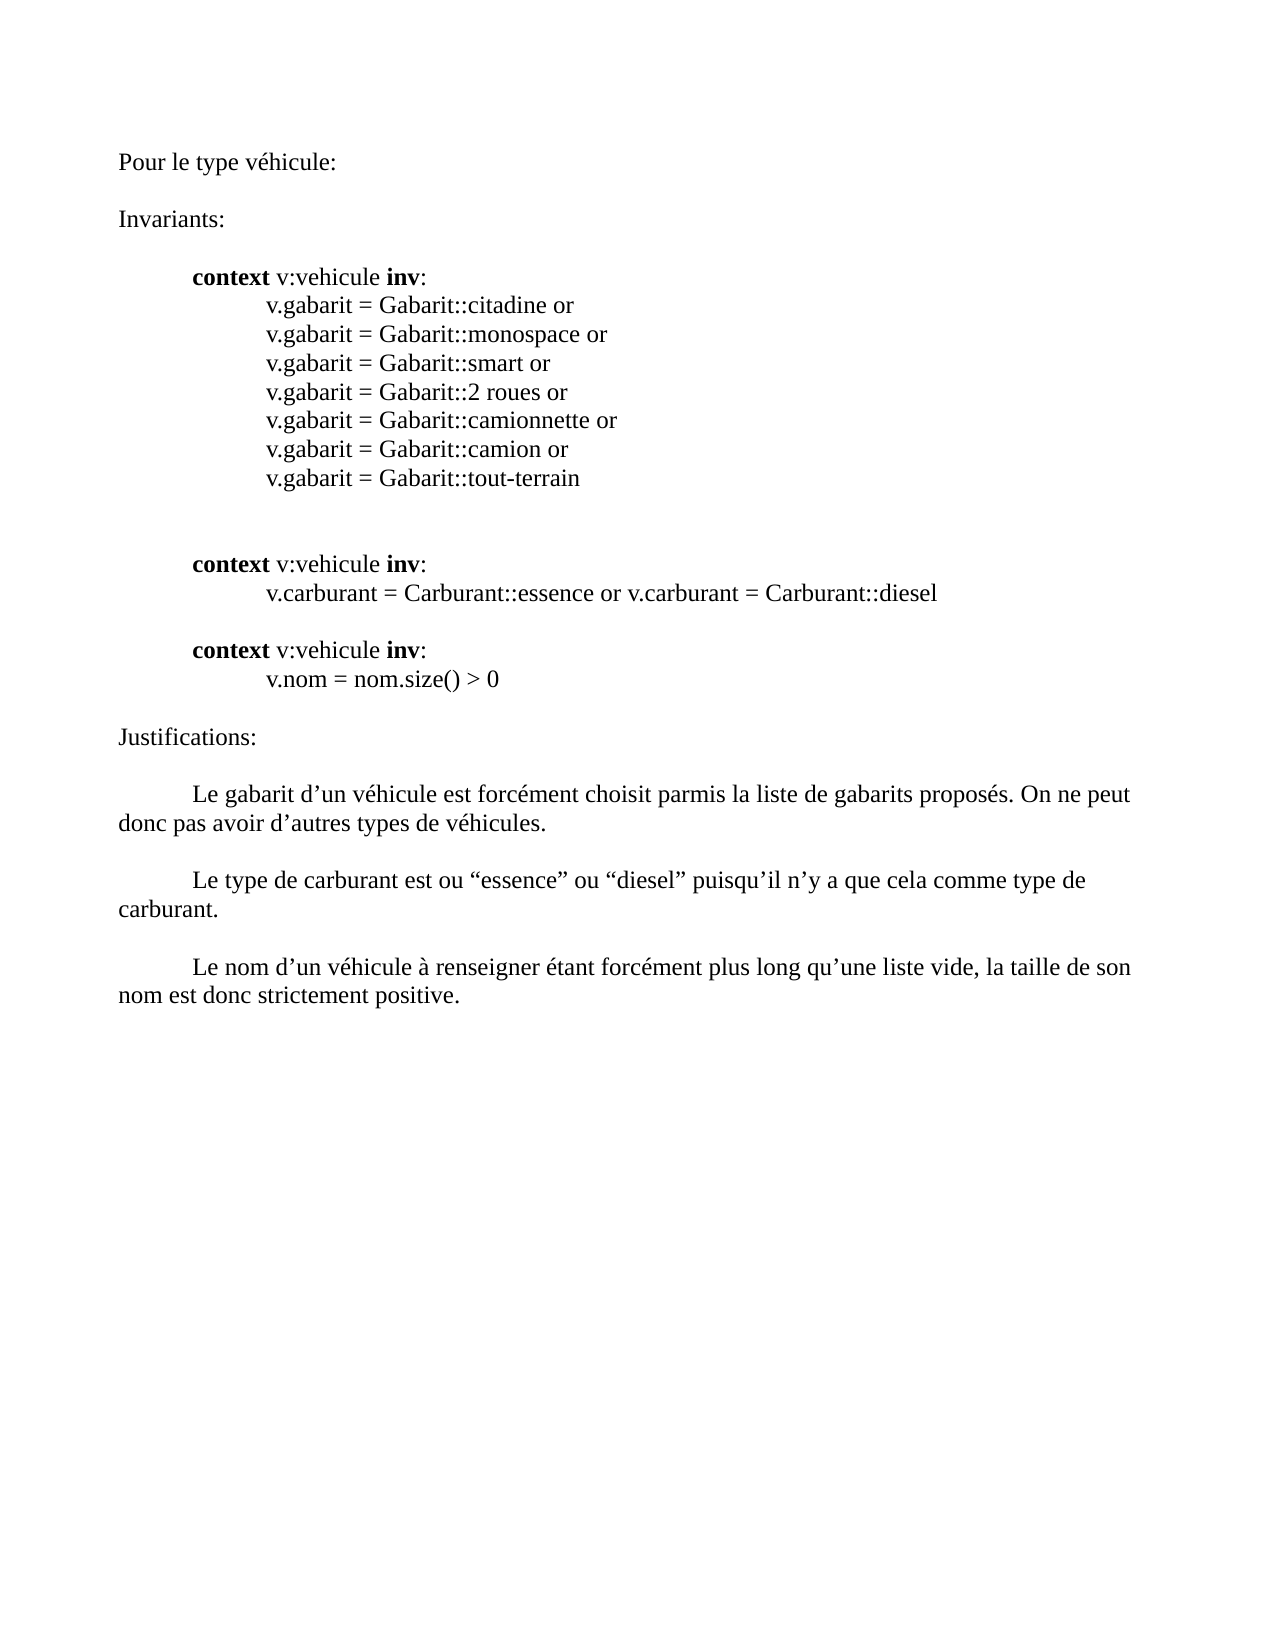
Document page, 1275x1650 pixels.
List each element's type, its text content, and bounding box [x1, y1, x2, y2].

text v.gabarit = Gabarit::2 roues or [118, 377, 1157, 406]
text context v:vehicule inv: [118, 262, 1157, 291]
text Justifications: [118, 722, 1157, 751]
text v.gabarit = Gabarit::monospace or [118, 319, 1157, 348]
text Le gabarit d’un véhicule est forcément choisit parmis la liste de gabarits proposés. On ne peut donc pas avoir d’autres types de véhicules. [118, 779, 1157, 837]
text context v:vehicule inv: [118, 549, 1157, 578]
text v.carburant = Carburant::essence or v.carburant = Carburant::diesel [118, 578, 1157, 607]
text v.gabarit = Gabarit::citadine or [118, 291, 1157, 319]
text Le nom d’un véhicule à renseigner étant forcément plus long qu’une liste vide, la taille de son nom est donc strictement positive. [118, 952, 1157, 1009]
text context v:vehicule inv: [118, 636, 1157, 664]
text Pour le type véhicule: [118, 147, 1157, 176]
text v.gabarit = Gabarit::camionnette or [118, 406, 1157, 434]
text v.nom = nom.size() > 0 [118, 664, 1157, 693]
text v.gabarit = Gabarit::tout-terrain [118, 463, 1157, 492]
text Invariants: [118, 204, 1157, 233]
text v.gabarit = Gabarit::smart or [118, 348, 1157, 377]
text v.gabarit = Gabarit::camion or [118, 434, 1157, 463]
text Le type de carburant est ou “essence” ou “diesel” puisqu’il n’y a que cela comme type de carburant. [118, 866, 1157, 923]
